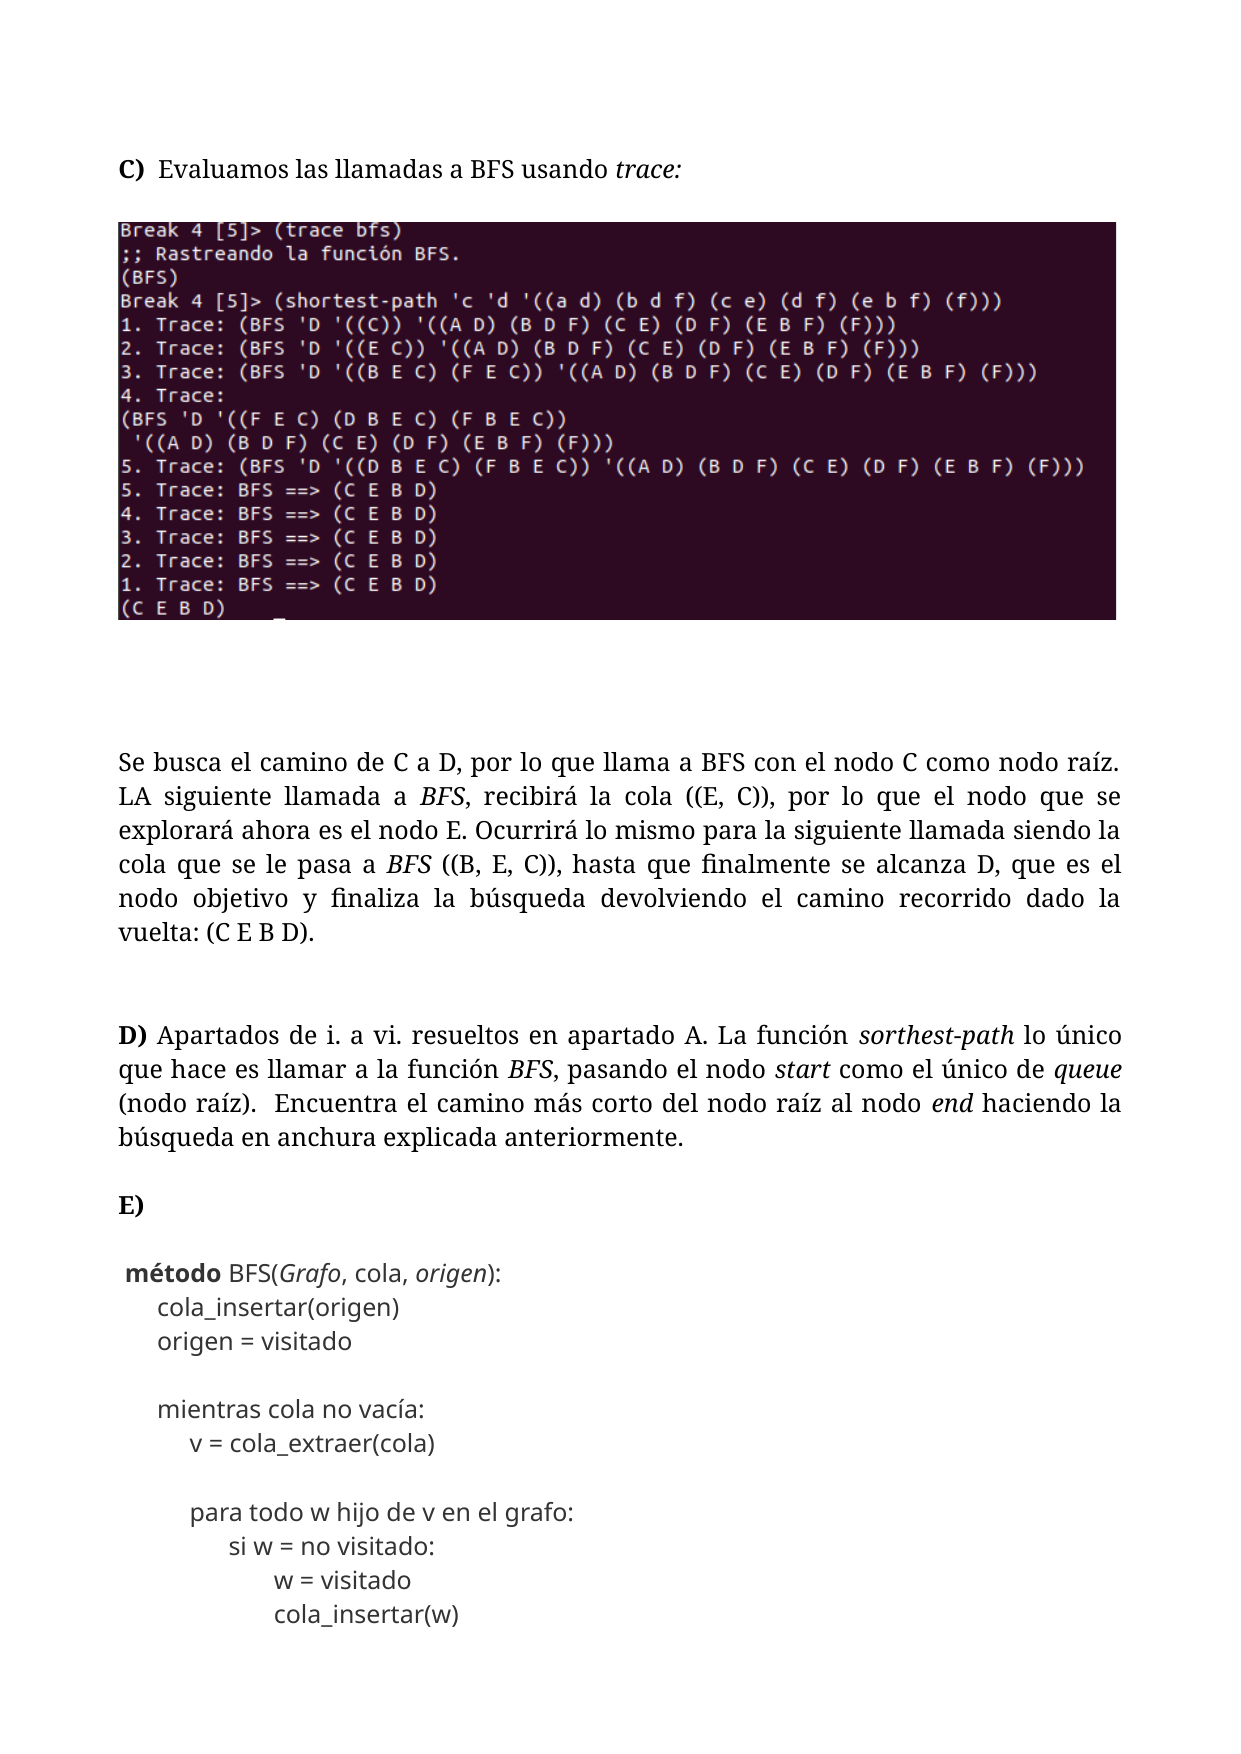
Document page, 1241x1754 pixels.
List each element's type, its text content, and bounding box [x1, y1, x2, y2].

text D) Apartados de i. a vi. resueltos en apartado A. La función sorthest-path lo único que hace es llamar a la función BFS, pasando el nodo start como el único de queue (nodo raíz). Encuentra el camino más corto del nodo raíz al nodo end haciendo la búsqueda en anchura explicada anteriormente. [118, 1017, 1122, 1153]
text método BFS(Grafo, cola, origen): [118, 1256, 1122, 1290]
text Se busca el camino de C a D, por lo que llama a BFS con el nodo C como nodo raíz. LA siguiente llamada a BFS, recibirá la cola ((E, C)), por lo que el nodo que se explorará ahora es el nodo E. Ocurrirá lo mismo para la siguiente llamada siendo la cola que se le pasa a BFS ((B, E, C)), hasta que finalmente se alcanza D, que es el nodo objetivo y finaliza la búsqueda devolviendo el camino recorrido dado la vuelta: (C E B D). [118, 745, 1122, 949]
text w = visitado [118, 1562, 1122, 1596]
picture [118, 222, 1117, 620]
text para todo w hijo de v en el grafo: [118, 1494, 1122, 1528]
text cola_insertar(w) [118, 1596, 1122, 1630]
text origen = visitado [118, 1324, 1122, 1358]
text v = cola_extraer(cola) [118, 1426, 1122, 1460]
text cola_insertar(origen) [118, 1290, 1122, 1324]
text C) Evaluamos las llamadas a BFS usando trace: [118, 152, 1122, 186]
text mientras cola no vacía: [118, 1392, 1122, 1426]
text E) [118, 1188, 1122, 1222]
text si w = no visitado: [118, 1528, 1122, 1562]
